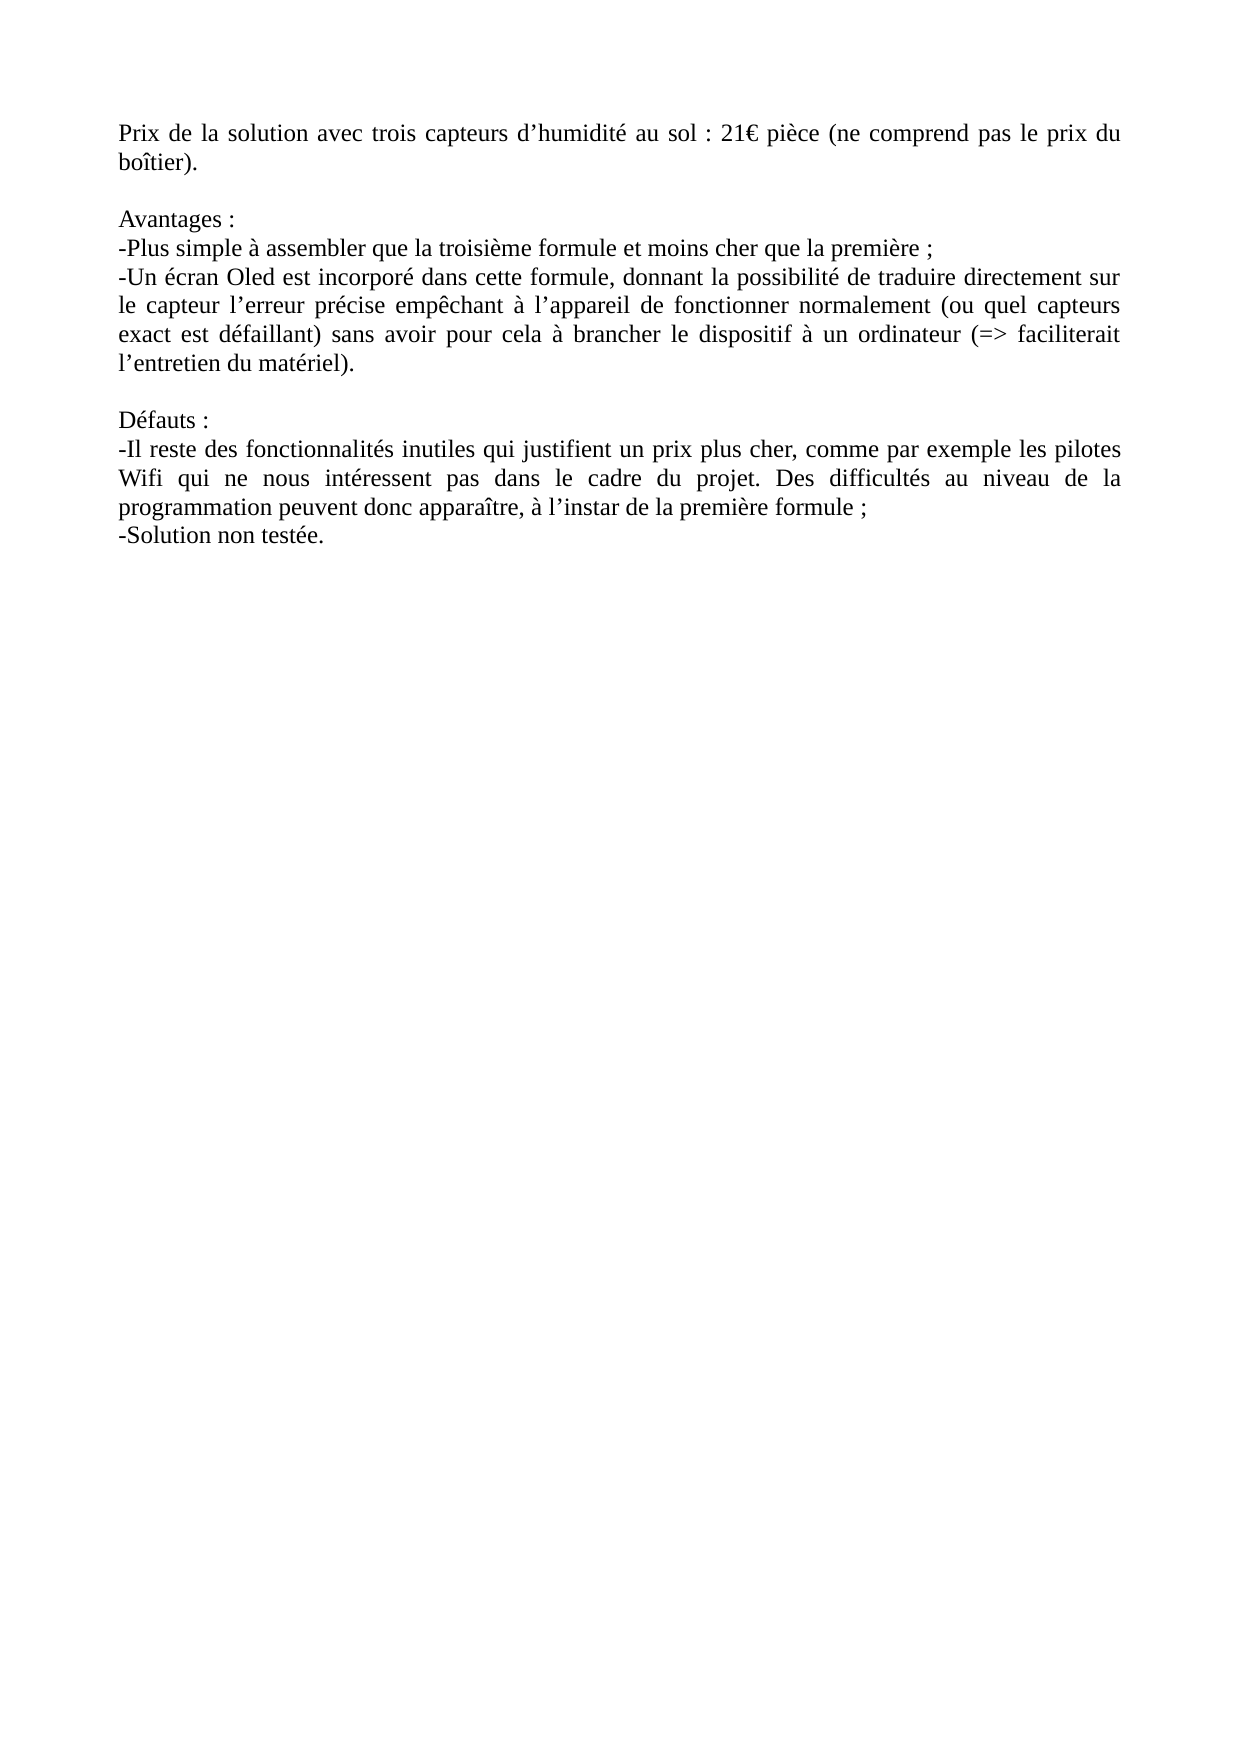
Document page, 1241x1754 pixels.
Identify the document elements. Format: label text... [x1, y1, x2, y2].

text -Solution non testée. [118, 521, 1122, 549]
text Avantages : [118, 204, 1122, 233]
text -Il reste des fonctionnalités inutiles qui justifient un prix plus cher, comme par exemple les pilotes Wifi qui ne nous intéressent pas dans le cadre du projet. Des difficultés au niveau de la programmation peuvent donc apparaître, à l’instar de la première formule ; [118, 434, 1122, 521]
text Prix de la solution avec trois capteurs d’humidité au sol : 21€ pièce (ne comprend pas le prix du boîtier). [118, 118, 1122, 176]
text Défauts : [118, 406, 1122, 434]
text -Un écran Oled est incorporé dans cette formule, donnant la possibilité de traduire directement sur le capteur l’erreur précise empêchant à l’appareil de fonctionner normalement (ou quel capteurs exact est défaillant) sans avoir pour cela à brancher le dispositif à un ordinateur (=> faciliterait l’entretien du matériel). [118, 262, 1122, 377]
text -Plus simple à assembler que la troisième formule et moins cher que la première ; [118, 233, 1122, 262]
